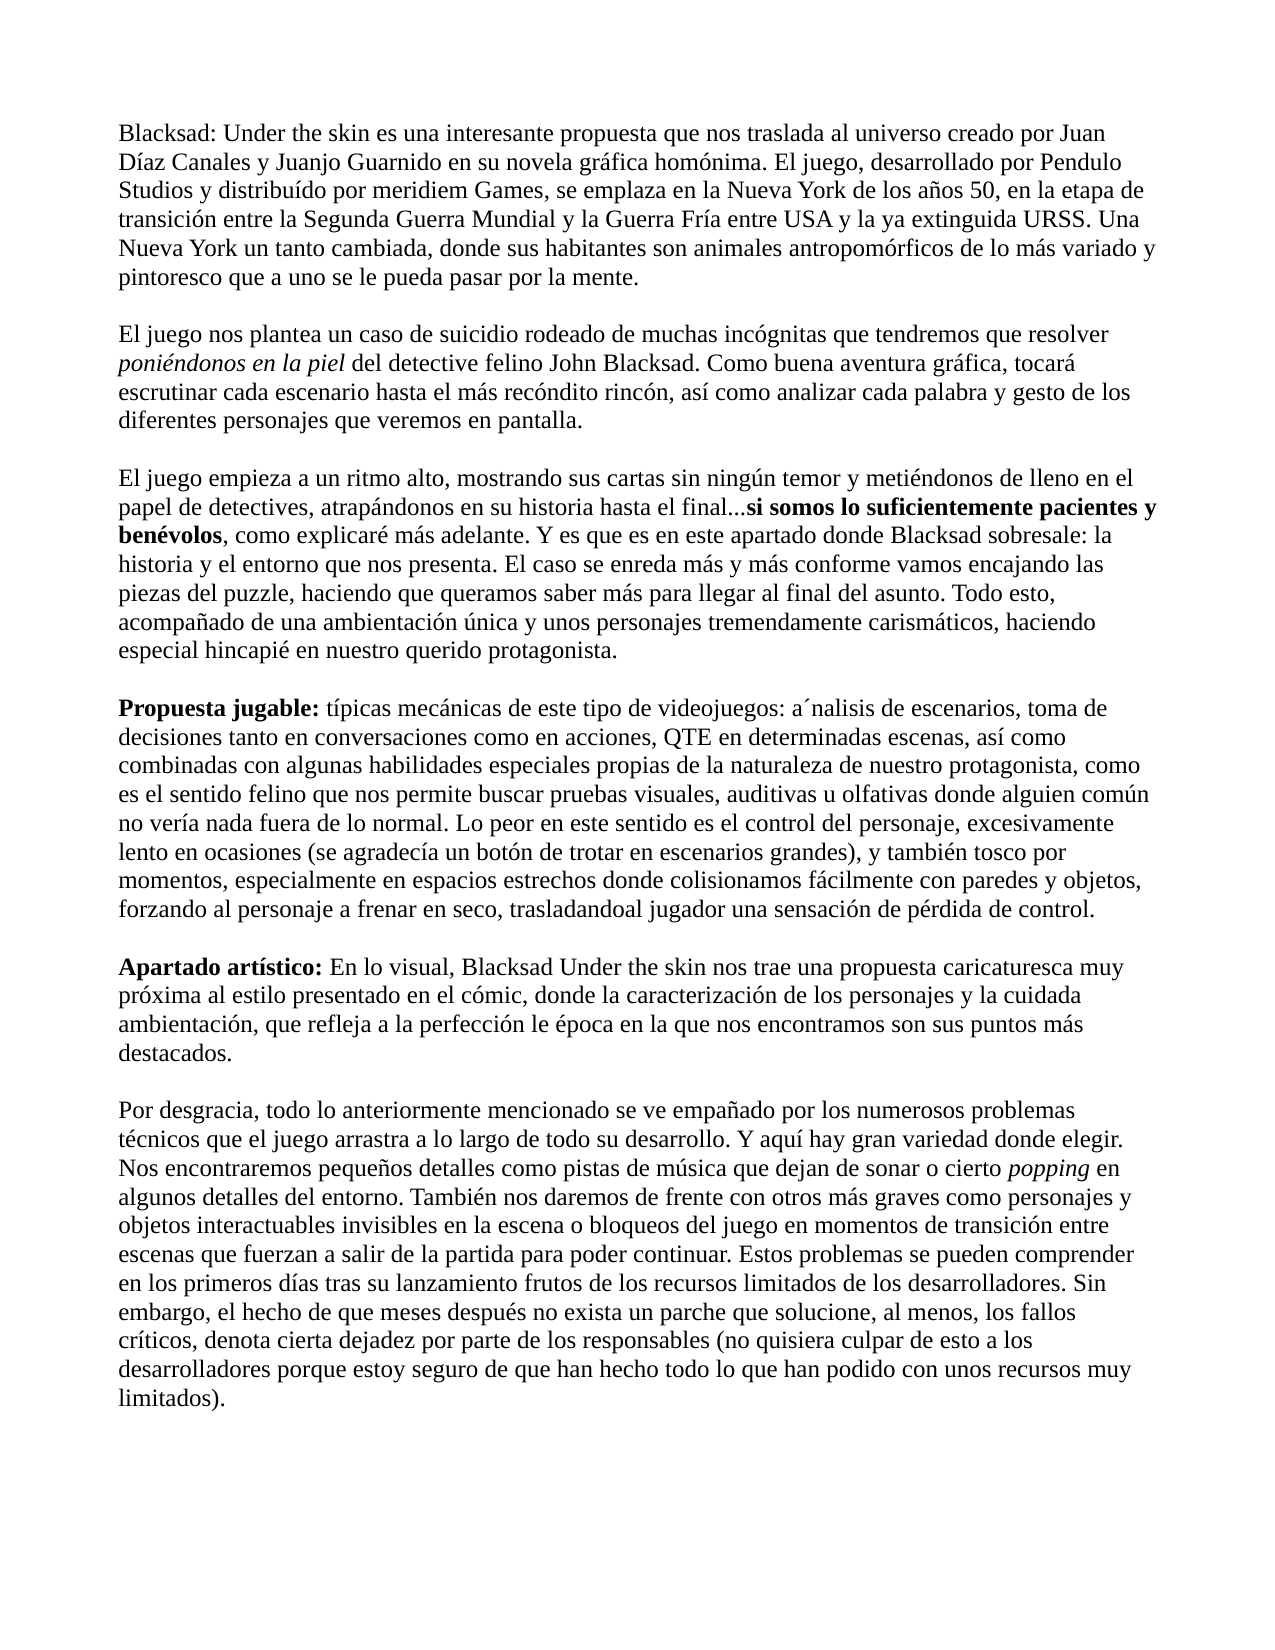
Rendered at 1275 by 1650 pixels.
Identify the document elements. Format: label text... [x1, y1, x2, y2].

text Apartado artístico: En lo visual, Blacksad Under the skin nos trae una propuesta caricaturesca muy próxima al estilo presentado en el cómic, donde la caracterización de los personajes y la cuidada ambientación, que refleja a la perfección le época en la que nos encontramos son sus puntos más destacados. [118, 952, 1157, 1067]
text El juego empieza a un ritmo alto, mostrando sus cartas sin ningún temor y metiéndonos de lleno en el papel de detectives, atrapándonos en su historia hasta el final...si somos lo suficientemente pacientes y benévolos, como explicaré más adelante. Y es que es en este apartado donde Blacksad sobresale: la historia y el entorno que nos presenta. El caso se enreda más y más conforme vamos encajando las piezas del puzzle, haciendo que queramos saber más para llegar al final del asunto. Todo esto, acompañado de una ambientación única y unos personajes tremendamente carismáticos, haciendo especial hincapié en nuestro querido protagonista. [118, 463, 1157, 664]
text Propuesta jugable: típicas mecánicas de este tipo de videojuegos: a´nalisis de escenarios, toma de decisiones tanto en conversaciones como en acciones, QTE en determinadas escenas, así como combinadas con algunas habilidades especiales propias de la naturaleza de nuestro protagonista, como es el sentido felino que nos permite buscar pruebas visuales, auditivas u olfativas donde alguien común no vería nada fuera de lo normal. Lo peor en este sentido es el control del personaje, excesivamente lento en ocasiones (se agradecía un botón de trotar en escenarios grandes), y también tosco por momentos, especialmente en espacios estrechos donde colisionamos fácilmente con paredes y objetos, forzando al personaje a frenar en seco, trasladandoal jugador una sensación de pérdida de control. [118, 693, 1157, 923]
text Blacksad: Under the skin es una interesante propuesta que nos traslada al universo creado por Juan Díaz Canales y Juanjo Guarnido en su novela gráfica homónima. El juego, desarrollado por Pendulo Studios y distribuído por meridiem Games, se emplaza en la Nueva York de los años 50, en la etapa de transición entre la Segunda Guerra Mundial y la Guerra Fría entre USA y la ya extinguida URSS. Una Nueva York un tanto cambiada, donde sus habitantes son animales antropomórficos de lo más variado y pintoresco que a uno se le pueda pasar por la mente. [118, 118, 1157, 291]
text El juego nos plantea un caso de suicidio rodeado de muchas incógnitas que tendremos que resolver poniéndonos en la piel del detective felino John Blacksad. Como buena aventura gráfica, tocará escrutinar cada escenario hasta el más recóndito rincón, así como analizar cada palabra y gesto de los diferentes personajes que veremos en pantalla. [118, 319, 1157, 434]
text Por desgracia, todo lo anteriormente mencionado se ve empañado por los numerosos problemas técnicos que el juego arrastra a lo largo de todo su desarrollo. Y aquí hay gran variedad donde elegir. Nos encontraremos pequeños detalles como pistas de música que dejan de sonar o cierto popping en algunos detalles del entorno. También nos daremos de frente con otros más graves como personajes y objetos interactuables invisibles en la escena o bloqueos del juego en momentos de transición entre escenas que fuerzan a salir de la partida para poder continuar. Estos problemas se pueden comprender en los primeros días tras su lanzamiento frutos de los recursos limitados de los desarrolladores. Sin embargo, el hecho de que meses después no exista un parche que solucione, al menos, los fallos críticos, denota cierta dejadez por parte de los responsables (no quisiera culpar de esto a los desarrolladores porque estoy seguro de que han hecho todo lo que han podido con unos recursos muy limitados). [118, 1096, 1157, 1412]
